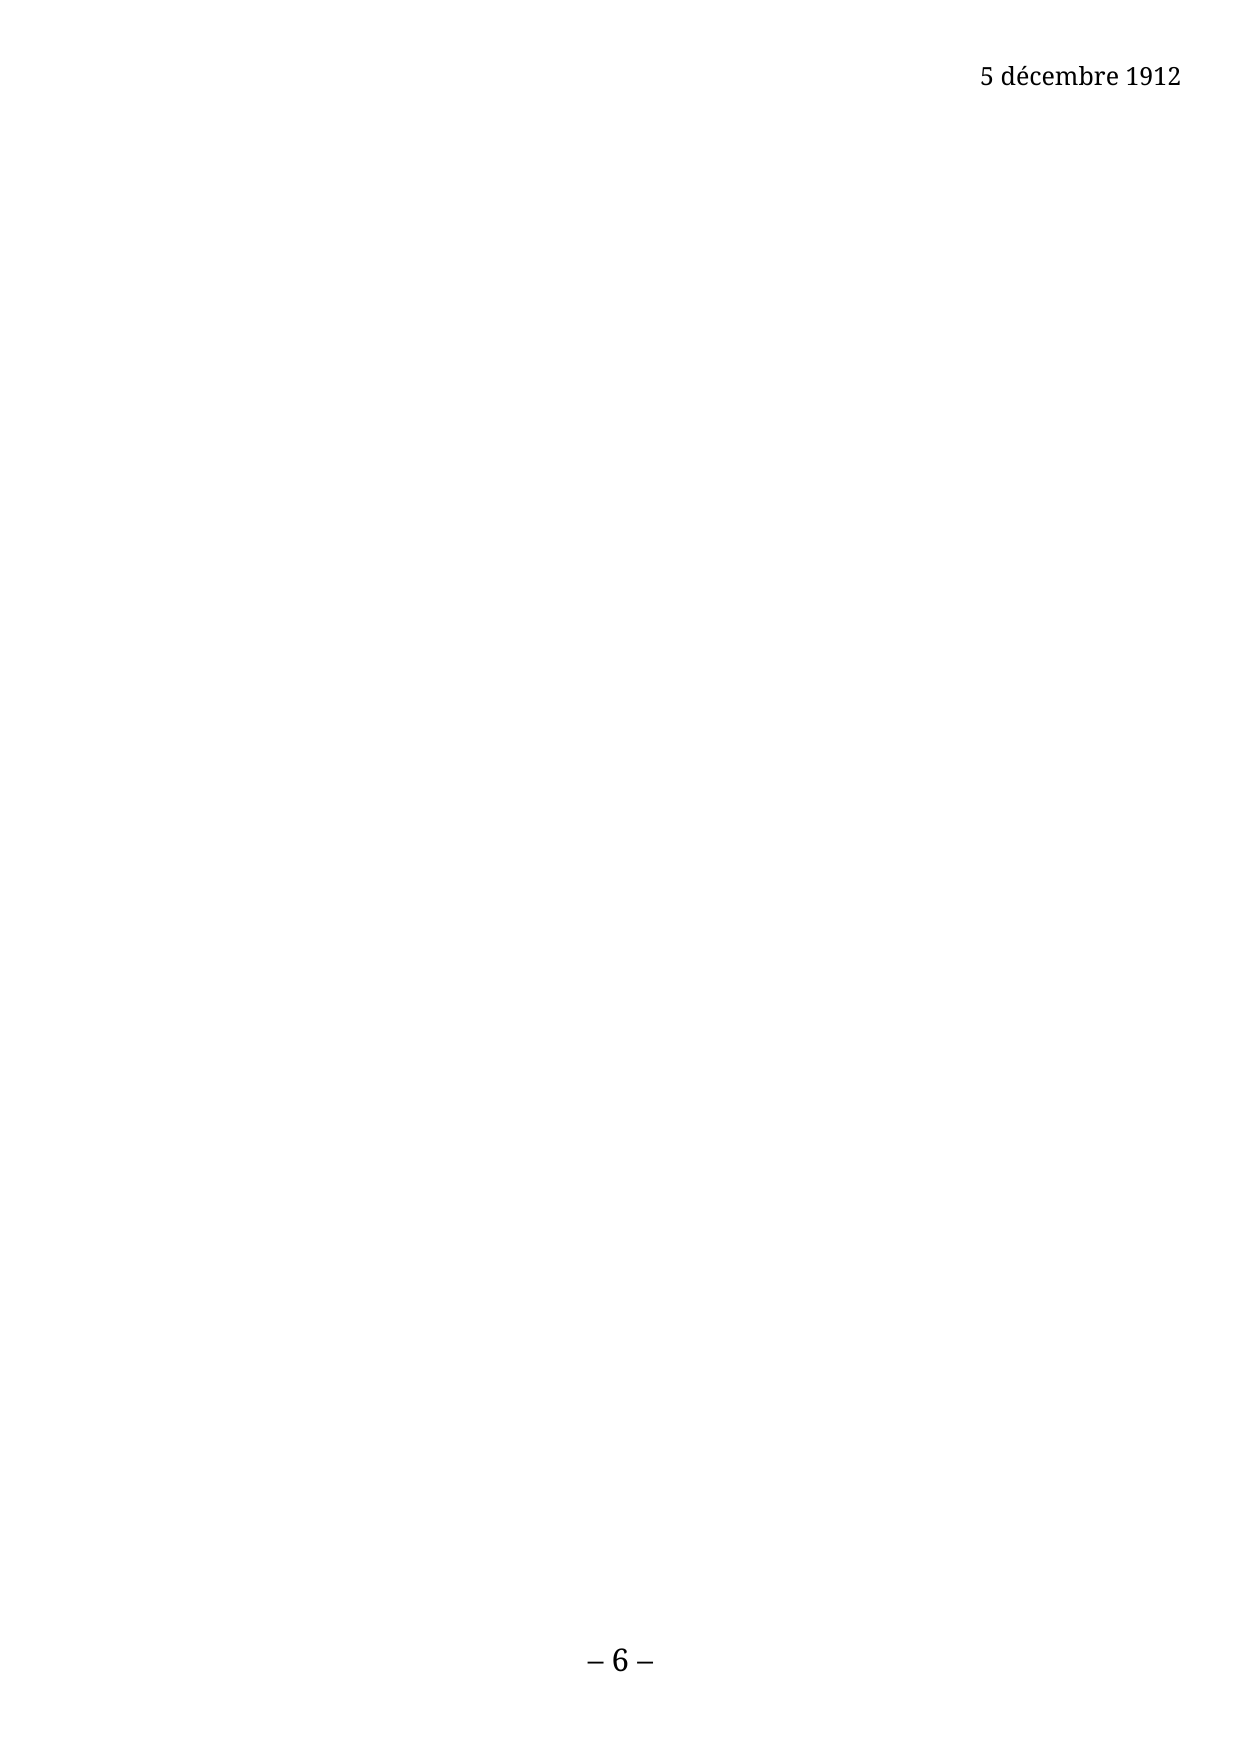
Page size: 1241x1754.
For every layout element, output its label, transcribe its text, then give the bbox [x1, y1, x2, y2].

text 5 décembre 1912 [59, 59, 1181, 93]
